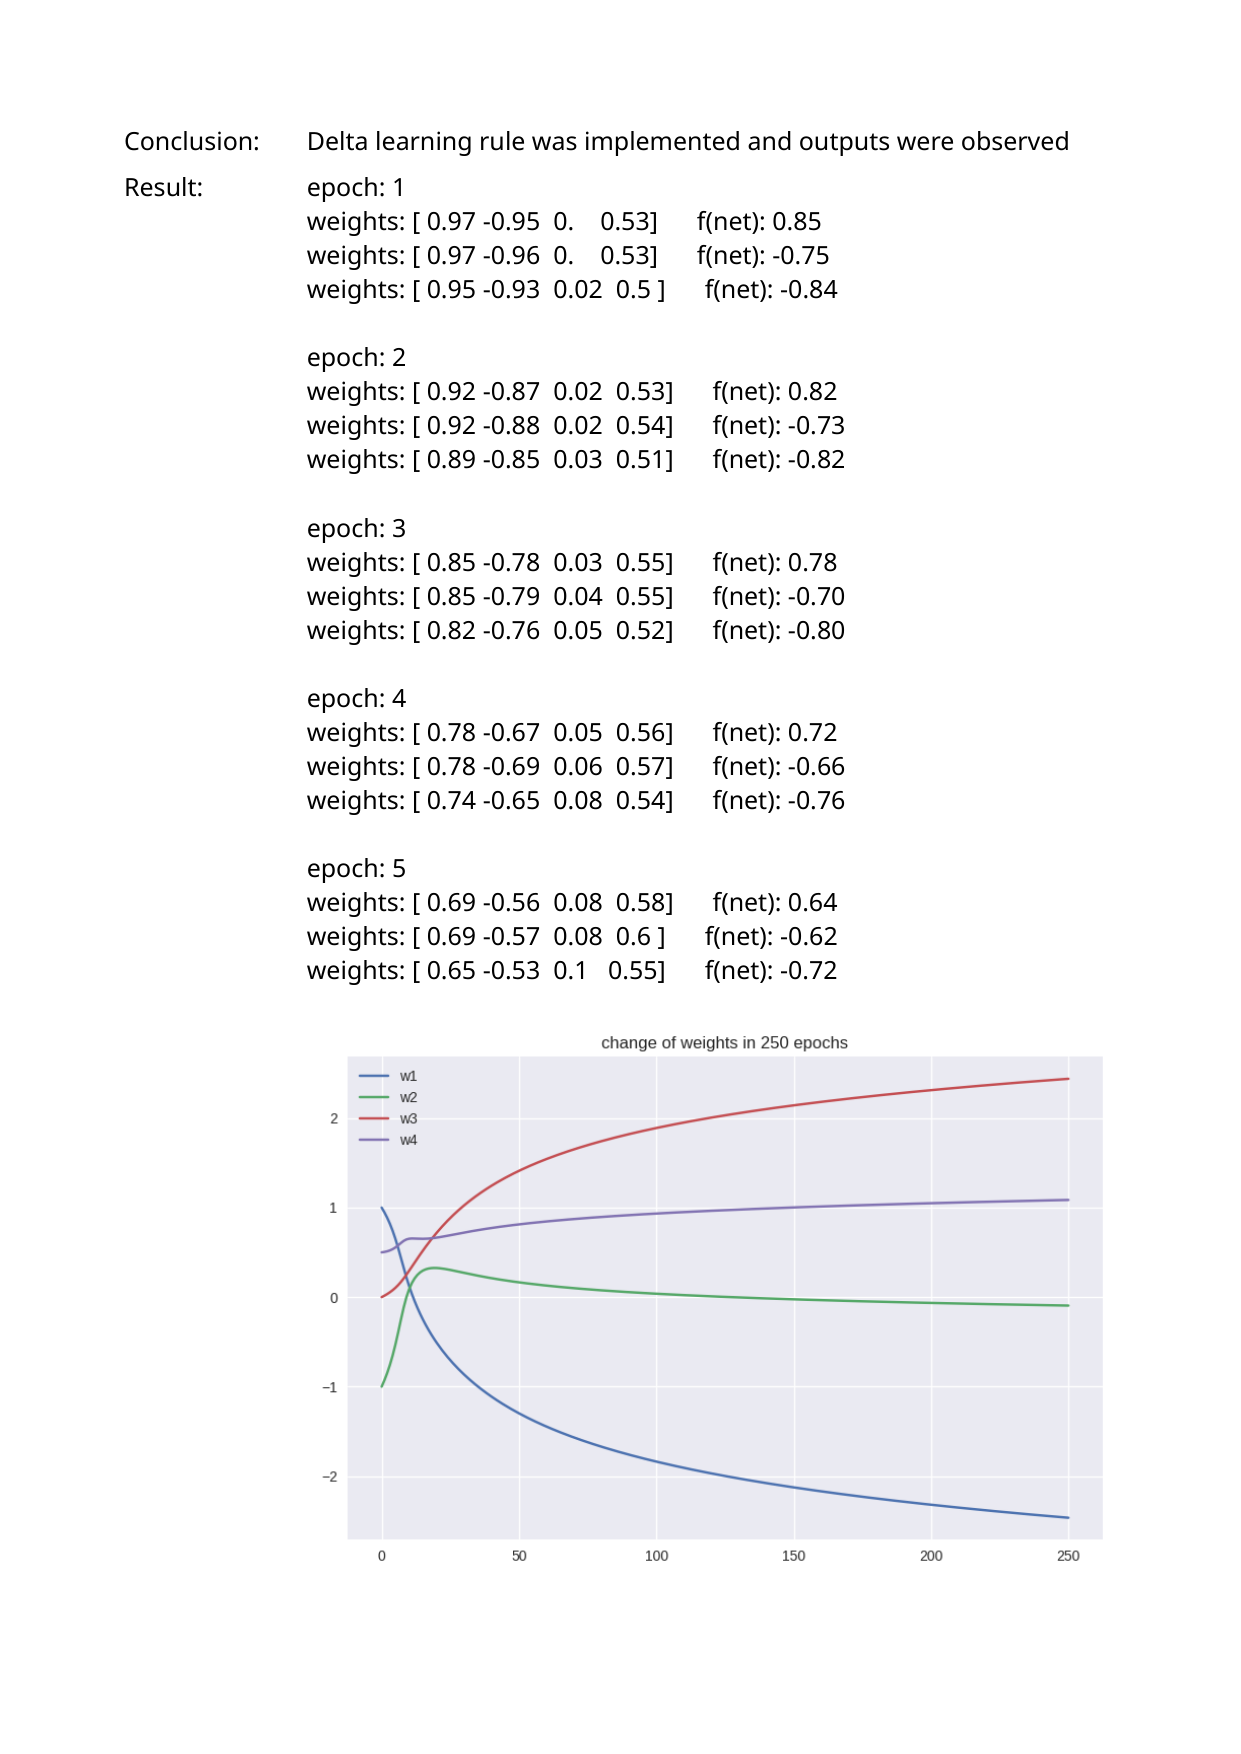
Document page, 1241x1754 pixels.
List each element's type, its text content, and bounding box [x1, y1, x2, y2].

picture [306, 1021, 1118, 1579]
table_cell epoch: 1 weights: [ 0.97 -0.95 0. 0.53] f(net): 0.85 weights: [ 0.97 -0.96 0. 0.53] f(net): -0.75 weights: [ 0.95 -0.93 0.02 0.5 ] f(net): -0.84 epoch: 2 weights: [ 0.92 -0.87 0.02 0.53] f(net): 0.82 weights: [ 0.92 -0.88 0.02 0.54] f(net): -0.73 weights: [ 0.89 -0.85 0.03 0.51] f(net): -0.82 epoch: 3 weights: [ 0.85 -0.78 0.03 0.55] f(net): 0.78 weights: [ 0.85 -0.79 0.04 0.55] f(net): -0.70 weights: [ 0.82 -0.76 0.05 0.52] f(net): -0.80 epoch: 4 weights: [ 0.78 -0.67 0.05 0.56] f(net): 0.72 weights: [ 0.78 -0.69 0.06 0.57] f(net): -0.66 weights: [ 0.74 -0.65 0.08 0.54] f(net): -0.76 epoch: 5 weights: [ 0.69 -0.56 0.08 0.58] f(net): 0.64 weights: [ 0.69 -0.57 0.08 0.6 ] f(net): -0.62 weights: [ 0.65 -0.53 0.1 0.55] f(net): -0.72 [302, 165, 1123, 1618]
table_cell Delta learning rule was implemented and outputs were observed [302, 119, 1123, 164]
table_cell Result: [119, 165, 301, 1618]
table_cell Conclusion: [119, 119, 301, 164]
